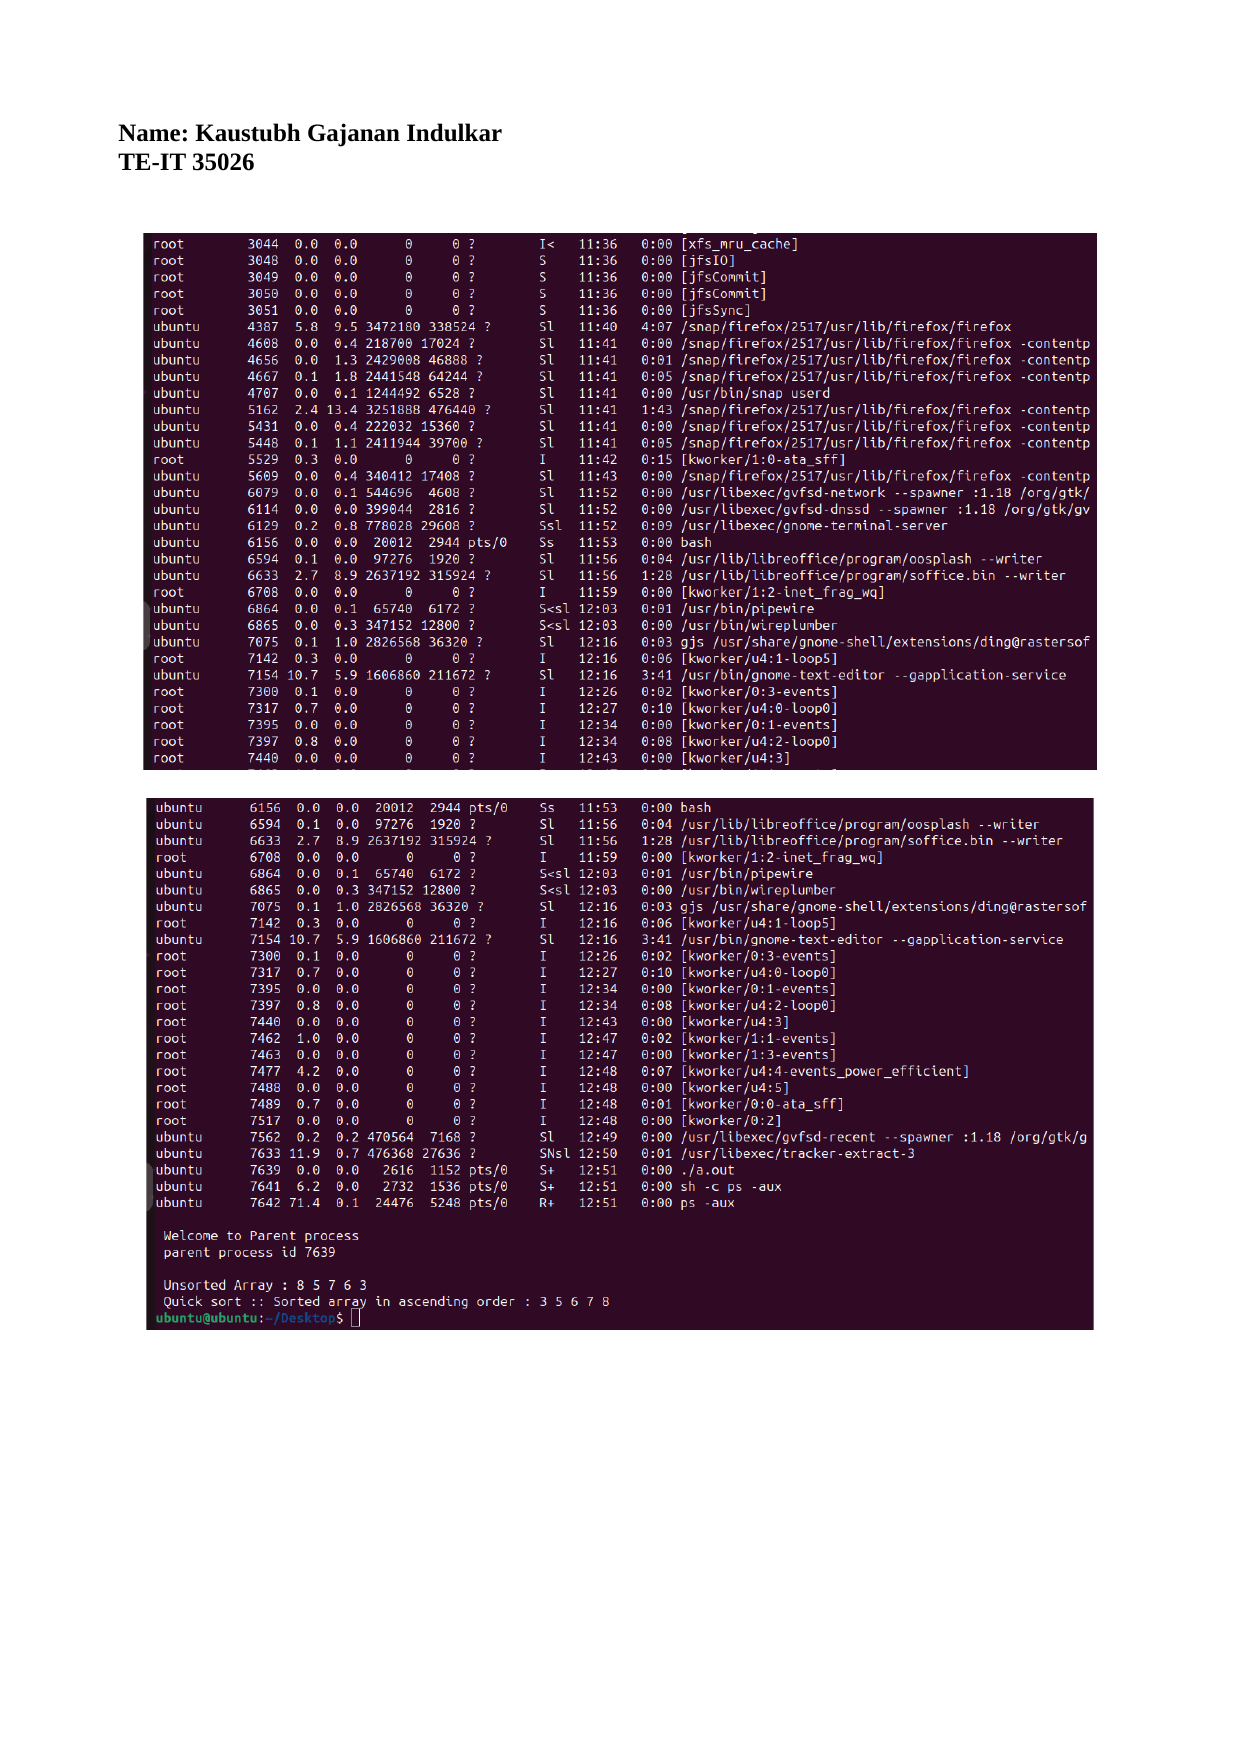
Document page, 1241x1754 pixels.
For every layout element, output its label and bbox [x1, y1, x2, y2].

picture [143, 233, 1097, 770]
picture [146, 798, 1094, 1330]
